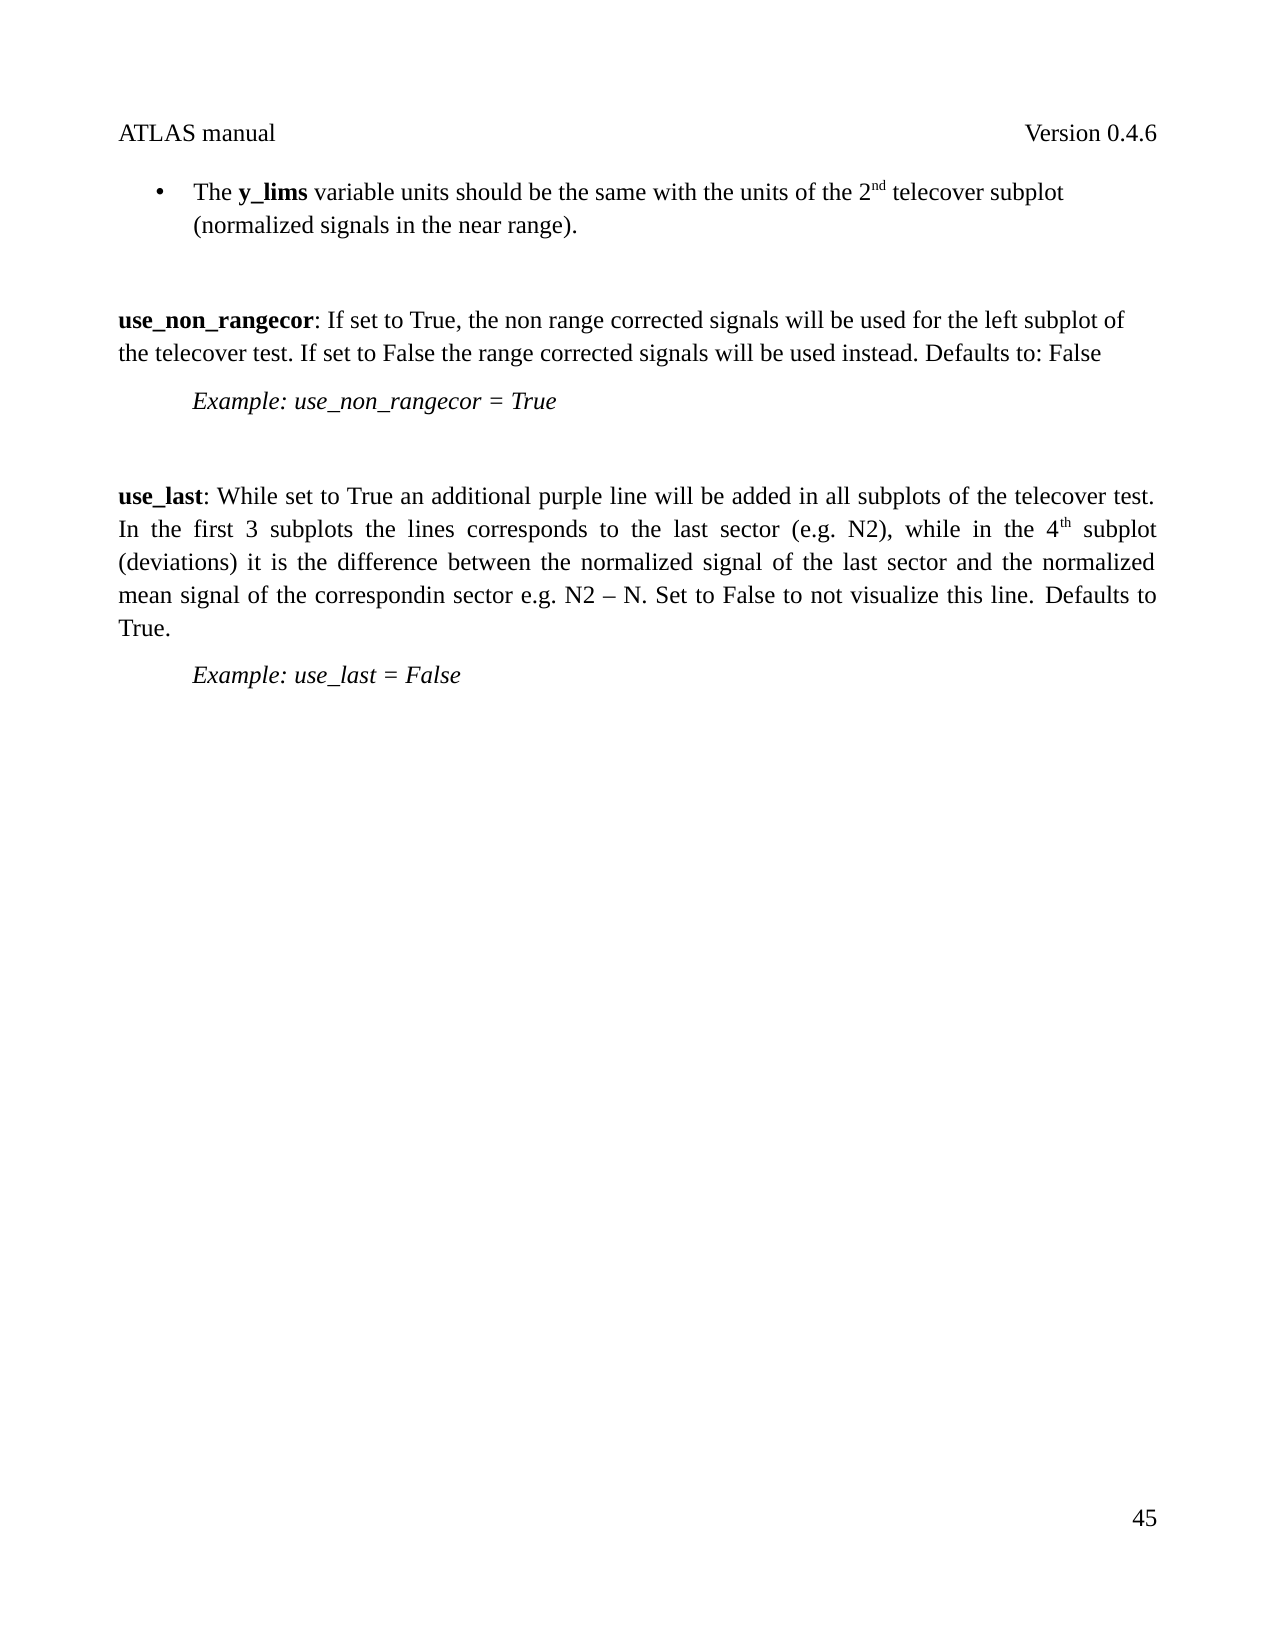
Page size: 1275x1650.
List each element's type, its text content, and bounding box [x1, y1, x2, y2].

text use_last: While set to True an additional purple line will be added in all subplots of the telecover test. In the first 3 subplots the lines corresponds to the last sector (e.g. N2), while in the 4th subplot (deviations) it is the difference between the normalized signal of the last sector and the normalized mean signal of the correspondin sector e.g. N2 – N. Set to False to not visualize this line. Defaults to True. [118, 481, 1157, 642]
text Example: use_last = False [118, 661, 1157, 689]
text Example: use_non_rangecor = True [118, 386, 1157, 414]
list The y_lims variable units should be the same with the units of the 2nd telecover subplot (normalized signals in the near range). [156, 177, 1157, 239]
text use_non_rangecor: If set to True, the non range corrected signals will be used for the left subplot of the telecover test. If set to False the range corrected signals will be used instead. Defaults to: False [118, 305, 1157, 367]
